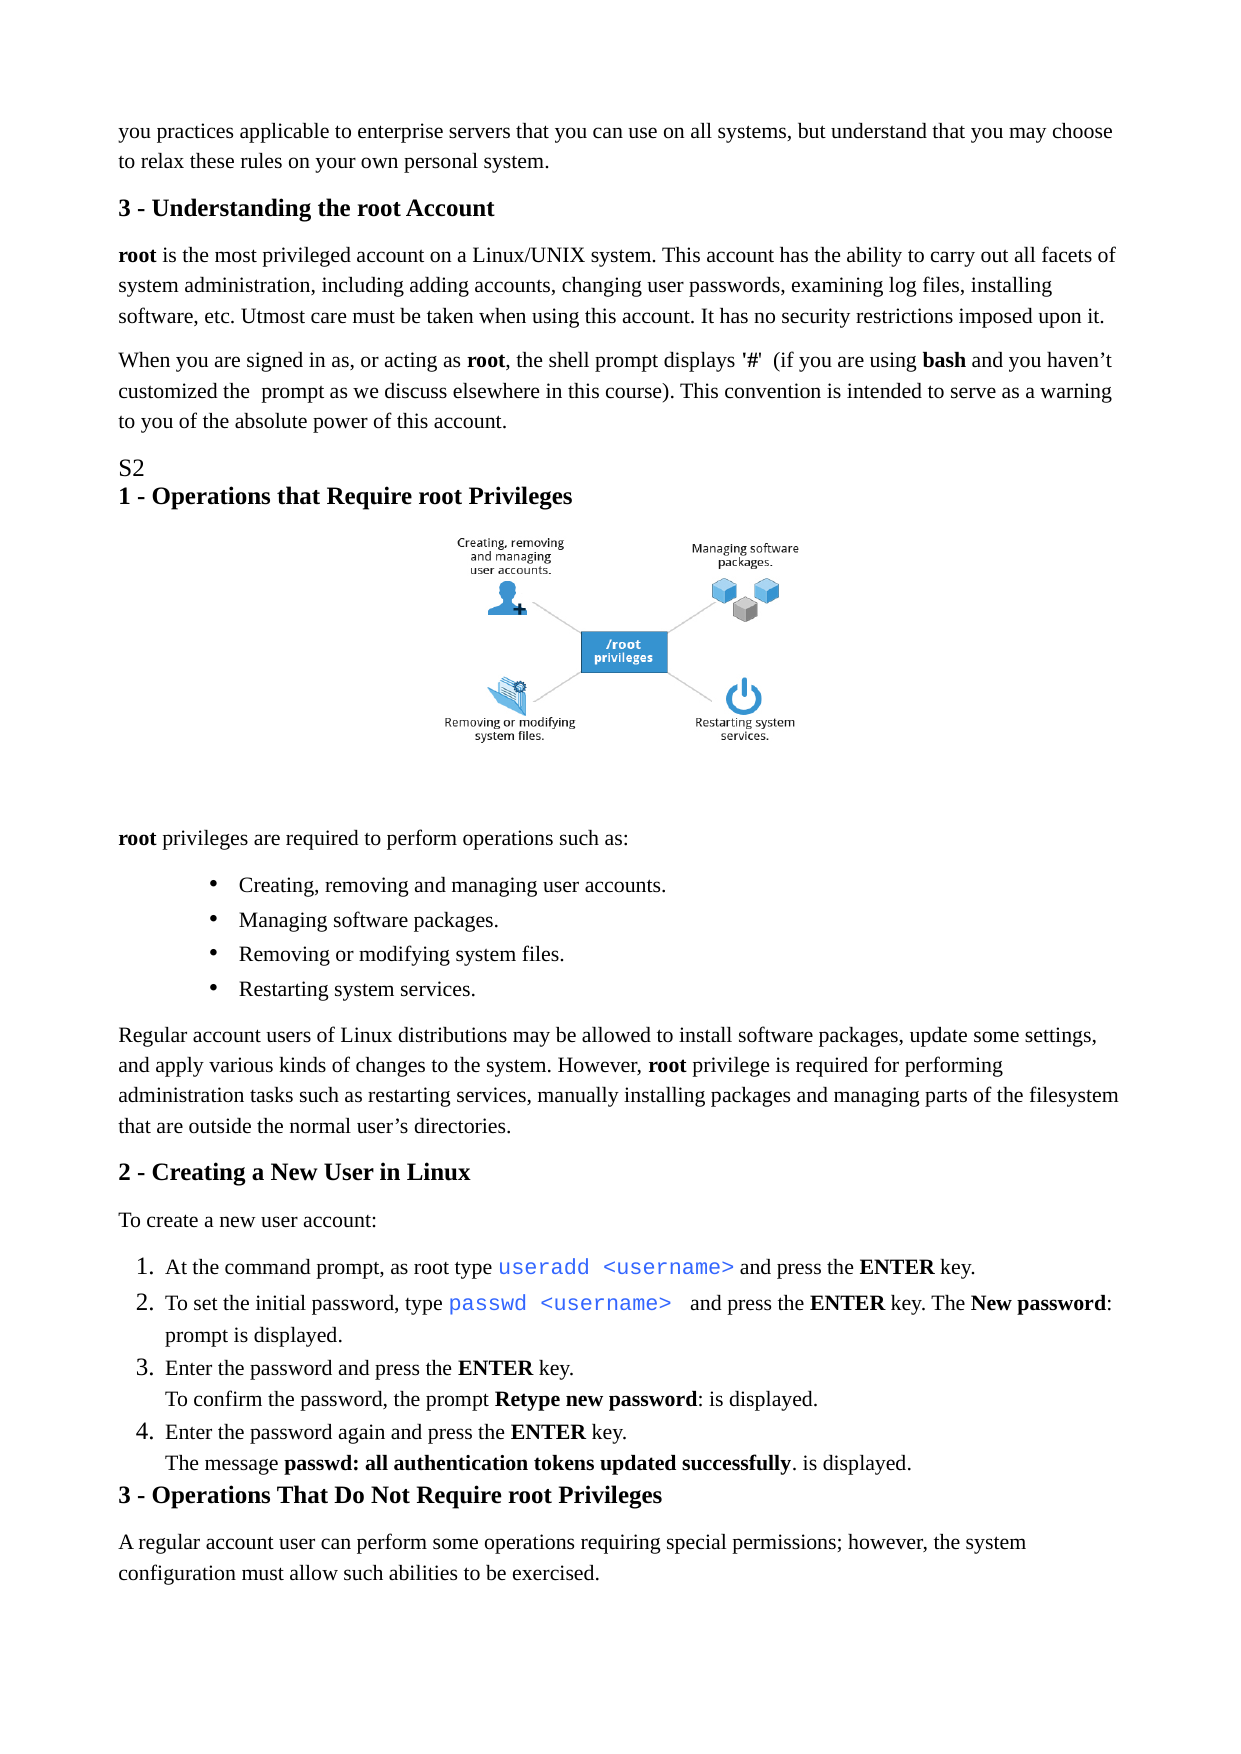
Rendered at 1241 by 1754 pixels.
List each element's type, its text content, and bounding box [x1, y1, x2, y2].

list Enter the password again and press the ENTER key. The message passwd: all authentication tokens updated successfully. is displayed. [165, 1416, 1122, 1475]
list Restarting system services. [209, 973, 1122, 1002]
text Regular account users of Linux distributions may be allowed to install software packages, update some settings, and apply various kinds of changes to the system. However, root privilege is required for performing administration tasks such as restarting services, manually installing packages and managing parts of the filesystem that are outside the normal user’s directories. [118, 1022, 1122, 1138]
text To create a new user account: [118, 1207, 1122, 1232]
text 3 - Understanding the root Account [118, 193, 1122, 222]
text 3 - Operations That Do Not Require root Privileges [118, 1480, 1122, 1509]
list Managing software packages. [209, 904, 1122, 933]
text S2 [118, 453, 1122, 481]
text root privileges are required to perform operations such as: [118, 825, 1122, 850]
text A regular account user can perform some operations requiring special permissions; however, the system configuration must allow such abilities to be exercised. [118, 1529, 1122, 1585]
list Removing or modifying system files. [209, 938, 1122, 967]
text When you are signed in as, or acting as root, the shell prompt displays '#' (if you are using bash and you haven’t customized the prompt as we discuss elsewhere in this course). This convention is intended to serve as a warning to you of the absolute power of this account. [118, 347, 1122, 433]
list At the command prompt, as root type useradd <username> and press the ENTER key. [165, 1251, 1122, 1281]
text you practices applicable to enterprise servers that you can use on all systems, but understand that you may choose to relax these rules on your own personal system. [118, 118, 1122, 173]
picture [435, 530, 805, 749]
list Creating, removing and managing user accounts. [209, 869, 1122, 898]
list Enter the password and press the ENTER key. To confirm the password, the prompt Retype new password: is displayed. [165, 1352, 1122, 1411]
text 2 - Creating a New User in Linux [118, 1157, 1122, 1186]
text root is the most privileged account on a Linux/UNIX system. This account has the ability to carry out all facets of system administration, including adding accounts, changing user passwords, examining log files, installing software, etc. Utmost care must be taken when using this account. It has no security restrictions imposed upon it. [118, 242, 1122, 328]
text 1 - Operations that Require root Privileges [118, 481, 1122, 510]
list To set the initial password, type passwd <username> and press the ENTER key. The New password: prompt is displayed. [165, 1287, 1122, 1347]
